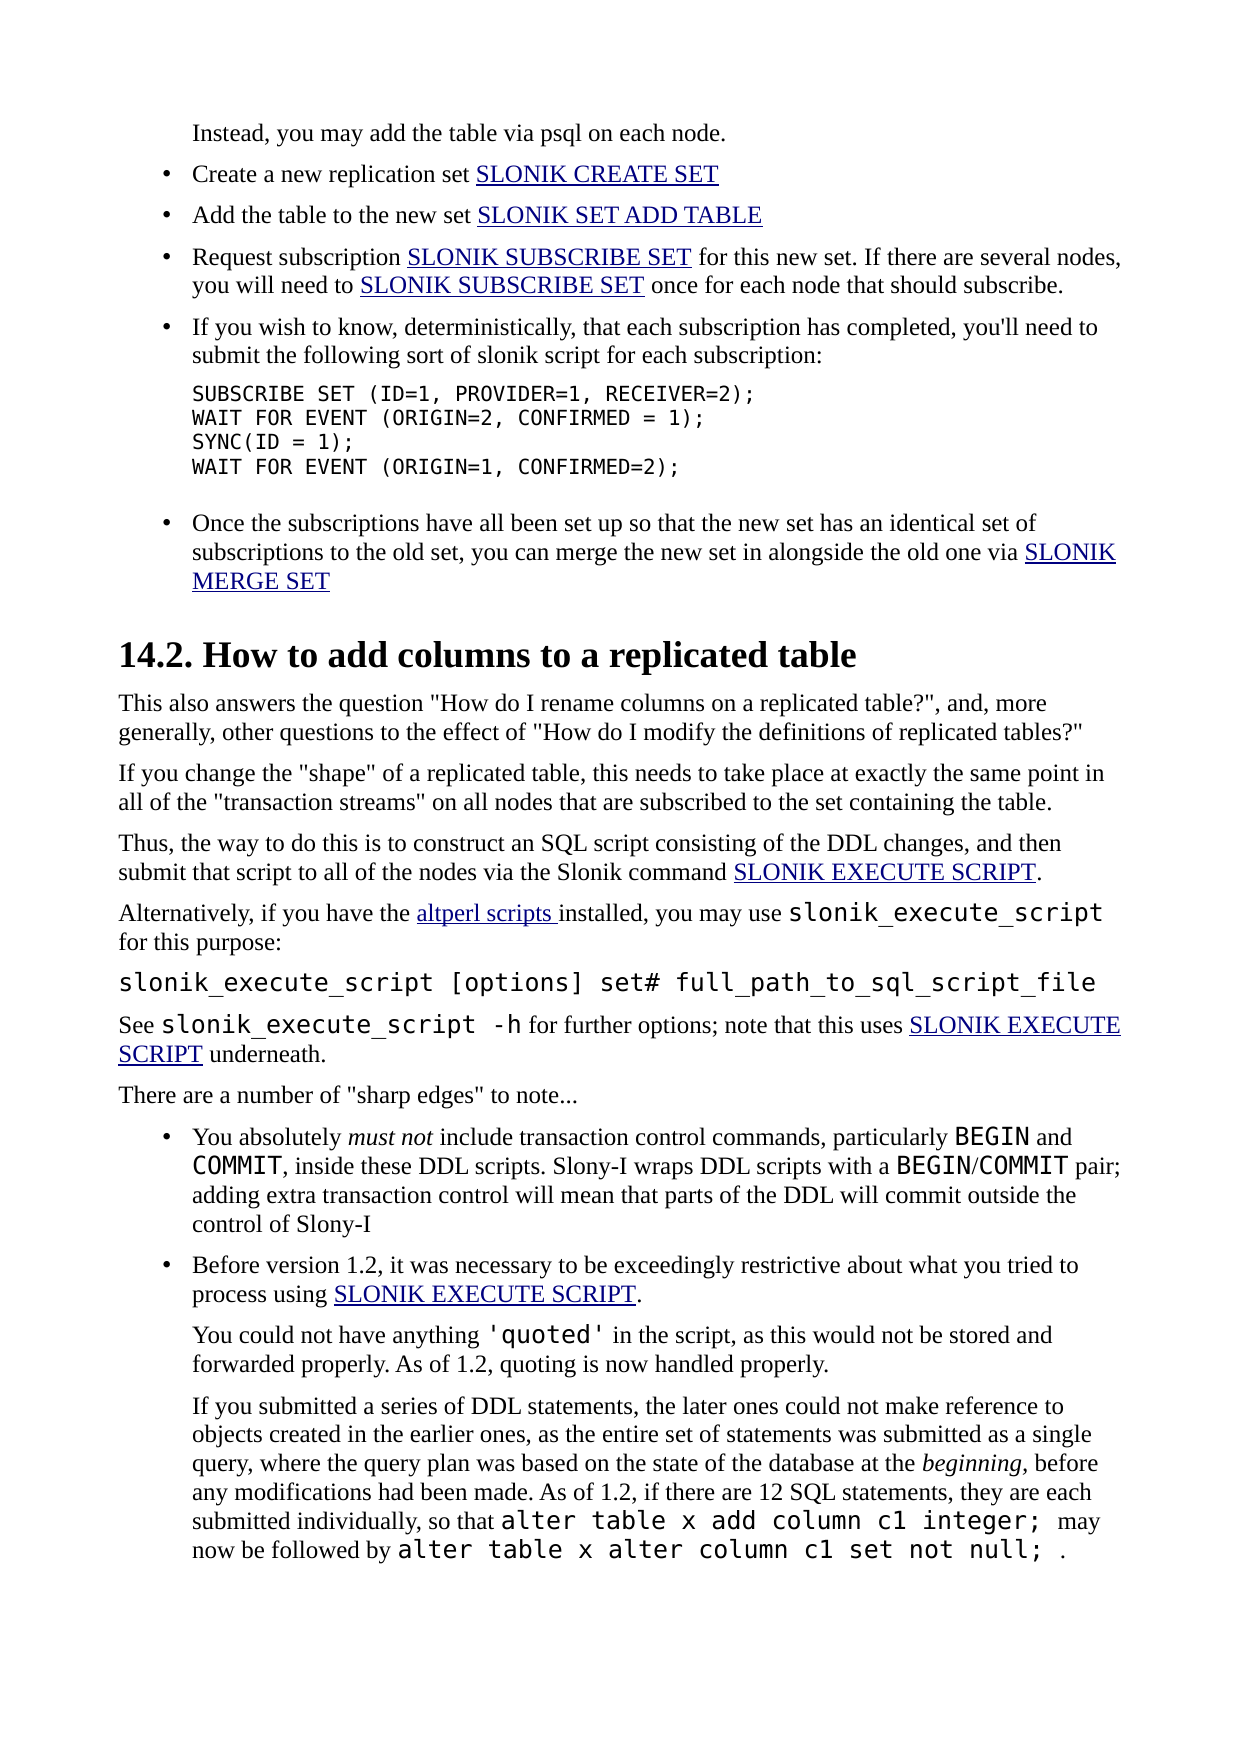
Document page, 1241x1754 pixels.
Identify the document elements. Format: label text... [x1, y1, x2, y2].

list WAIT FOR EVENT (ORIGIN=1, CONFIRMED=2); [162, 455, 1122, 479]
list Add the table to the new set SLONIK SET ADD TABLE [162, 201, 1122, 229]
list If you submitted a series of DDL statements, the later ones could not make reference to objects created in the earlier ones, as the entire set of statements was submitted as a single query, where the query plan was based on the state of the database at the beginning, before any modifications had been made. As of 1.2, if there are 12 SQL statements, they are each submitted individually, so that alter table x add column c1 integer; may now be followed by alter table x alter column c1 set not null; . [162, 1391, 1122, 1564]
list Instead, you may add the table via psql on each node. [162, 118, 1122, 147]
text Alternatively, if you have the altperl scripts installed, you may use slonik_execute_script for this purpose: [118, 898, 1122, 956]
list SYNC(ID = 1); [162, 430, 1122, 455]
list You could not have anything 'quoted' in the script, as this would not be stored and forwarded properly. As of 1.2, quoting is now handled properly. [162, 1320, 1122, 1378]
list Create a new replication set SLONIK CREATE SET [162, 159, 1122, 188]
list Request subscription SLONIK SUBSCRIBE SET for this new set. If there are several nodes, you will need to SLONIK SUBSCRIBE SET once for each node that should subscribe. [162, 242, 1122, 299]
list SUBSCRIBE SET (ID=1, PROVIDER=1, RECEIVER=2); [162, 382, 1122, 406]
text slonik_execute_script [options] set# full_path_to_sql_script_file [118, 968, 1122, 997]
text See slonik_execute_script -h for further options; note that this uses SLONIK EXECUTE SCRIPT underneath. [118, 1010, 1122, 1068]
subtitle 14.2. How to add columns to a replicated table [118, 632, 1122, 675]
text If you change the "shape" of a replicated table, this needs to take place at exactly the same point in all of the "transaction streams" on all nodes that are subscribed to the set containing the table. [118, 758, 1122, 815]
text This also answers the question "How do I rename columns on a replicated table?", and, more generally, other questions to the effect of "How do I modify the definitions of replicated tables?" [118, 688, 1122, 745]
text Thus, the way to do this is to construct an SQL script consisting of the DDL changes, and then submit that script to all of the nodes via the Slonik command SLONIK EXECUTE SCRIPT. [118, 828, 1122, 885]
list Before version 1.2, it was necessary to be exceedingly restrictive about what you tried to process using SLONIK EXECUTE SCRIPT. [162, 1250, 1122, 1308]
list You absolutely must not include transaction control commands, particularly BEGIN and COMMIT, inside these DDL scripts. Slony-I wraps DDL scripts with a BEGIN/COMMIT pair; adding extra transaction control will mean that parts of the DDL will commit outside the control of Slony-I [162, 1122, 1122, 1238]
list If you wish to know, deterministically, that each subscription has completed, you'll need to submit the following sort of slonik script for each subscription: [162, 312, 1122, 369]
list Once the subscriptions have all been set up so that the new set has an identical set of subscriptions to the old set, you can merge the new set in alongside the old one via SLONIK MERGE SET [162, 508, 1122, 595]
list WAIT FOR EVENT (ORIGIN=2, CONFIRMED = 1); [162, 406, 1122, 430]
text There are a number of "sharp edges" to note... [118, 1081, 1122, 1109]
